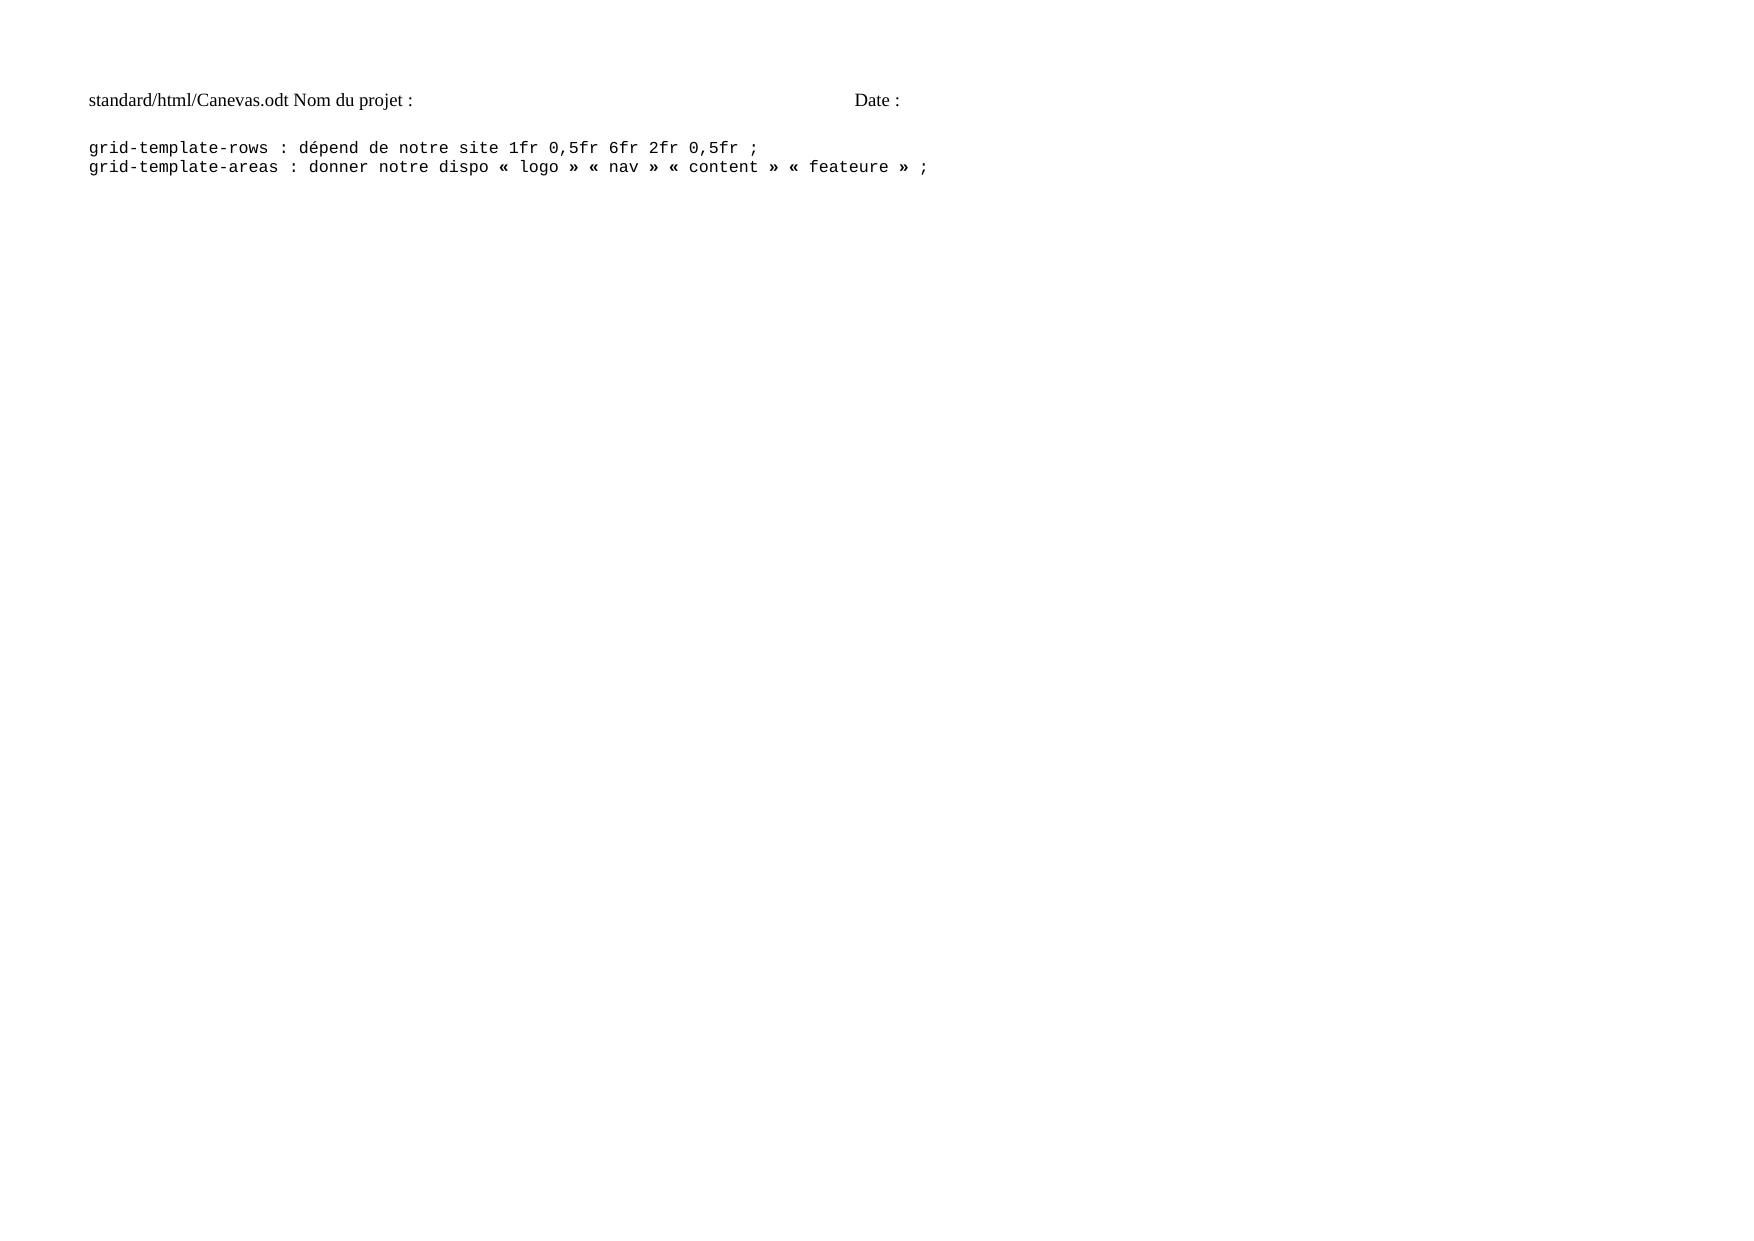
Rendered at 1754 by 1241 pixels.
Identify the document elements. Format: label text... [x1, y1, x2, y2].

text grid-template-rows : dépend de notre site 1fr 0,5fr 6fr 2fr 0,5fr ; [88, 139, 1665, 158]
text grid-template-areas : donner notre dispo « logo » « nav » « content » « feateure » ; [88, 158, 1665, 177]
